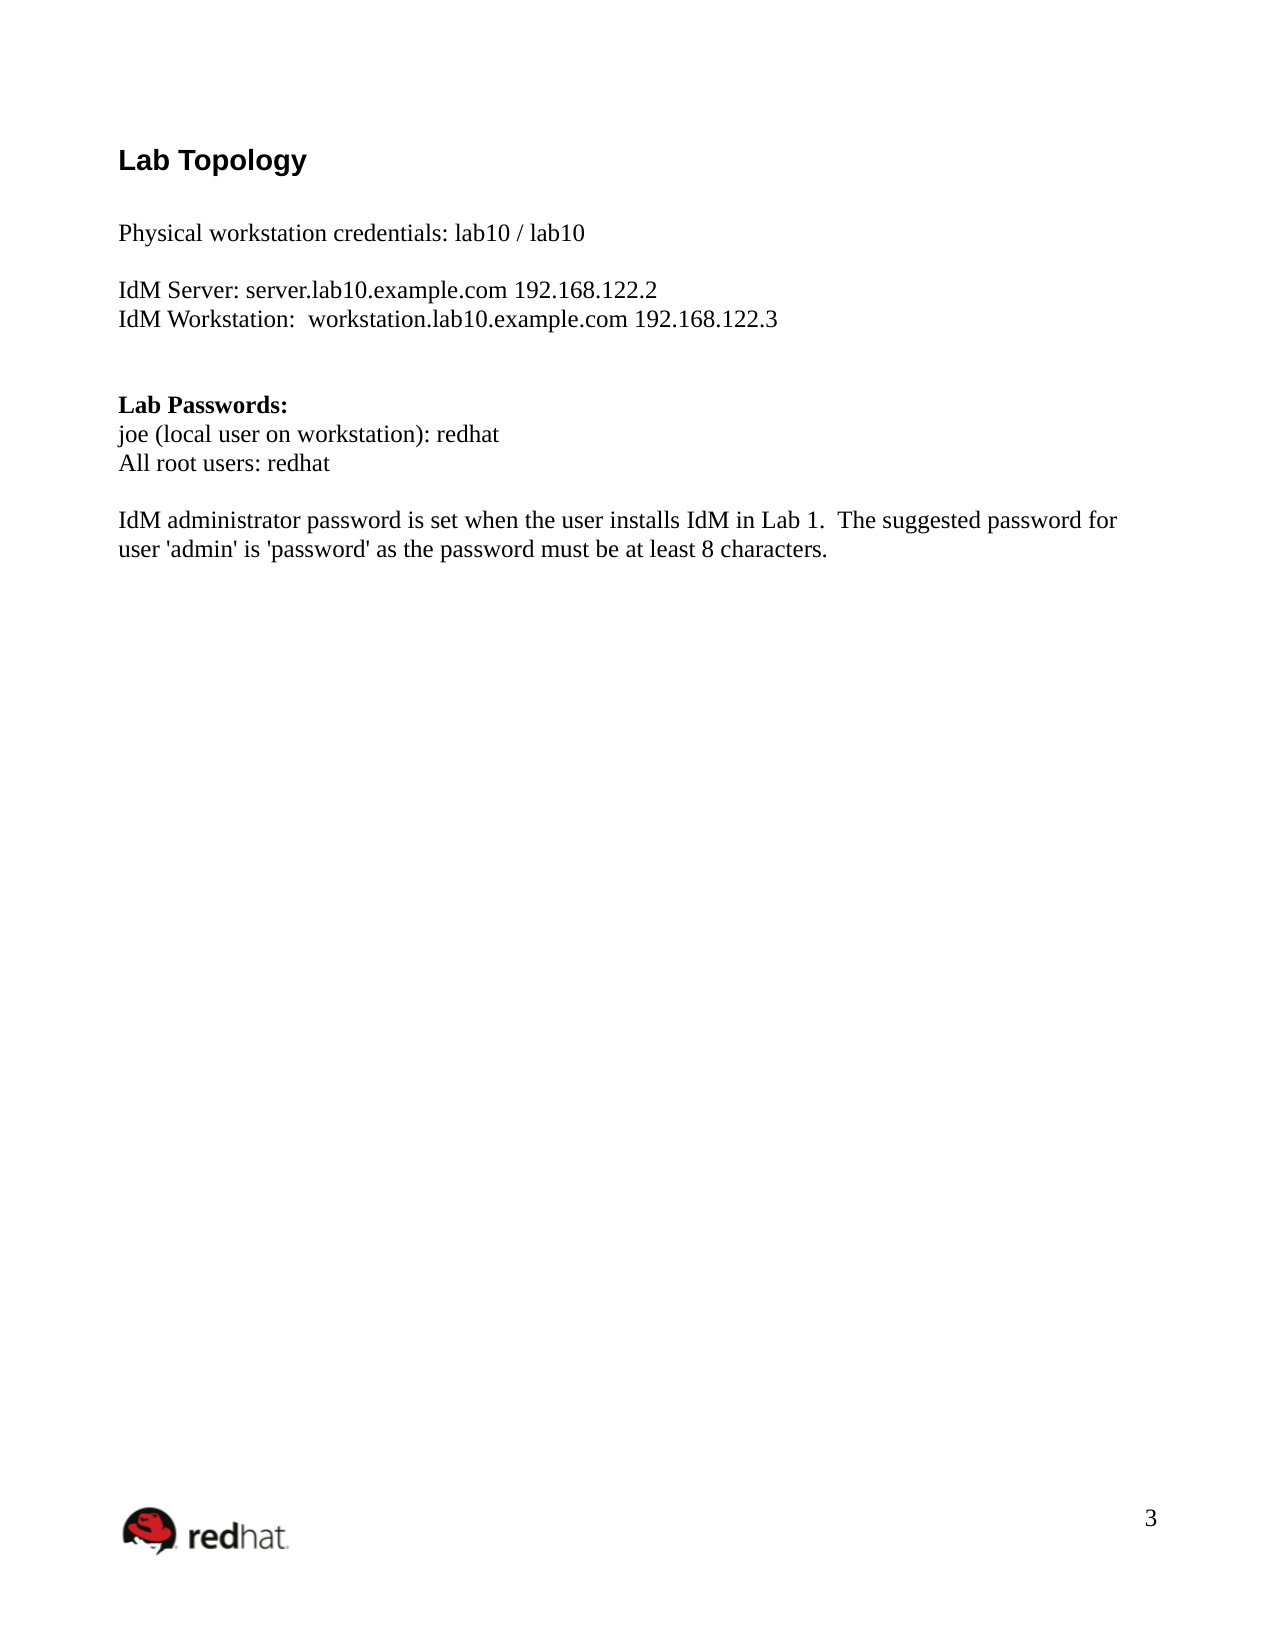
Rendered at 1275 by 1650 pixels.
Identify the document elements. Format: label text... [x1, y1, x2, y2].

text joe (local user on workstation): redhat [118, 419, 1157, 448]
text IdM Workstation: workstation.lab10.example.com 192.168.122.3 [118, 304, 1157, 333]
subtitle Lab Topology [118, 143, 1157, 177]
text IdM Server: server.lab10.example.com 192.168.122.2 [118, 275, 1157, 304]
text Physical workstation credentials: lab10 / lab10 [118, 218, 1157, 247]
text All root users: redhat [118, 448, 1157, 477]
text Lab Passwords: [118, 390, 1157, 419]
picture [118, 1503, 297, 1560]
text IdM administrator password is set when the user installs IdM in Lab 1. The suggested password for user 'admin' is 'password' as the password must be at least 8 characters. [118, 505, 1157, 563]
